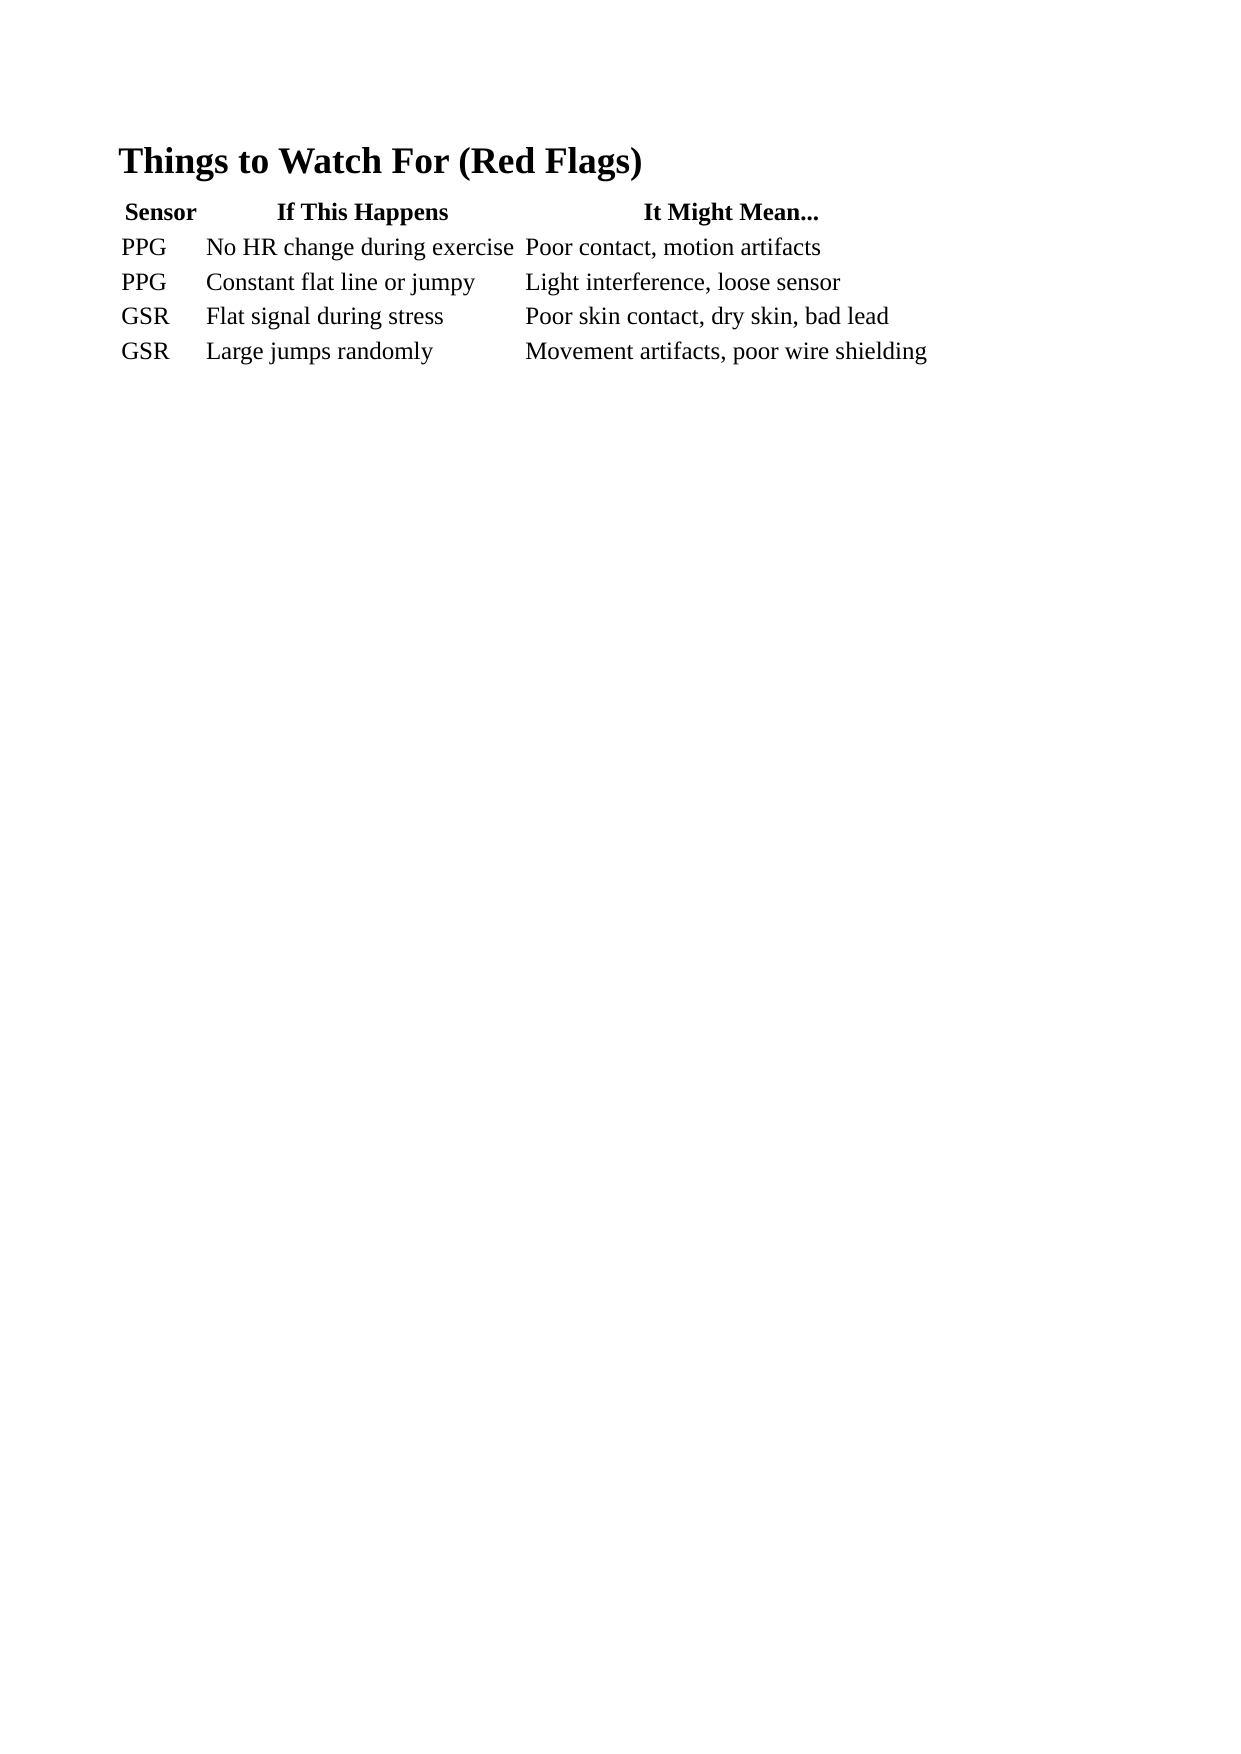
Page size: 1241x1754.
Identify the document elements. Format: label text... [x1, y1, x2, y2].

table_header If This Happens [203, 195, 522, 229]
table_cell Large jumps randomly [203, 333, 522, 367]
table_cell Poor skin contact, dry skin, bad lead [522, 298, 940, 333]
table_cell PPG [118, 229, 203, 264]
subtitle Things to Watch For (Red Flags) [118, 139, 1122, 182]
table_header It Might Mean... [522, 195, 940, 229]
table_cell Poor contact, motion artifacts [522, 229, 940, 264]
table_cell GSR [118, 333, 203, 367]
table_cell PPG [118, 264, 203, 298]
table_header Sensor [118, 195, 203, 229]
table_cell Constant flat line or jumpy [203, 264, 522, 298]
table_cell Light interference, loose sensor [522, 264, 940, 298]
table_cell GSR [118, 298, 203, 333]
table_cell Flat signal during stress [203, 298, 522, 333]
table_cell No HR change during exercise [203, 229, 522, 264]
table_cell Movement artifacts, poor wire shielding [522, 333, 940, 367]
